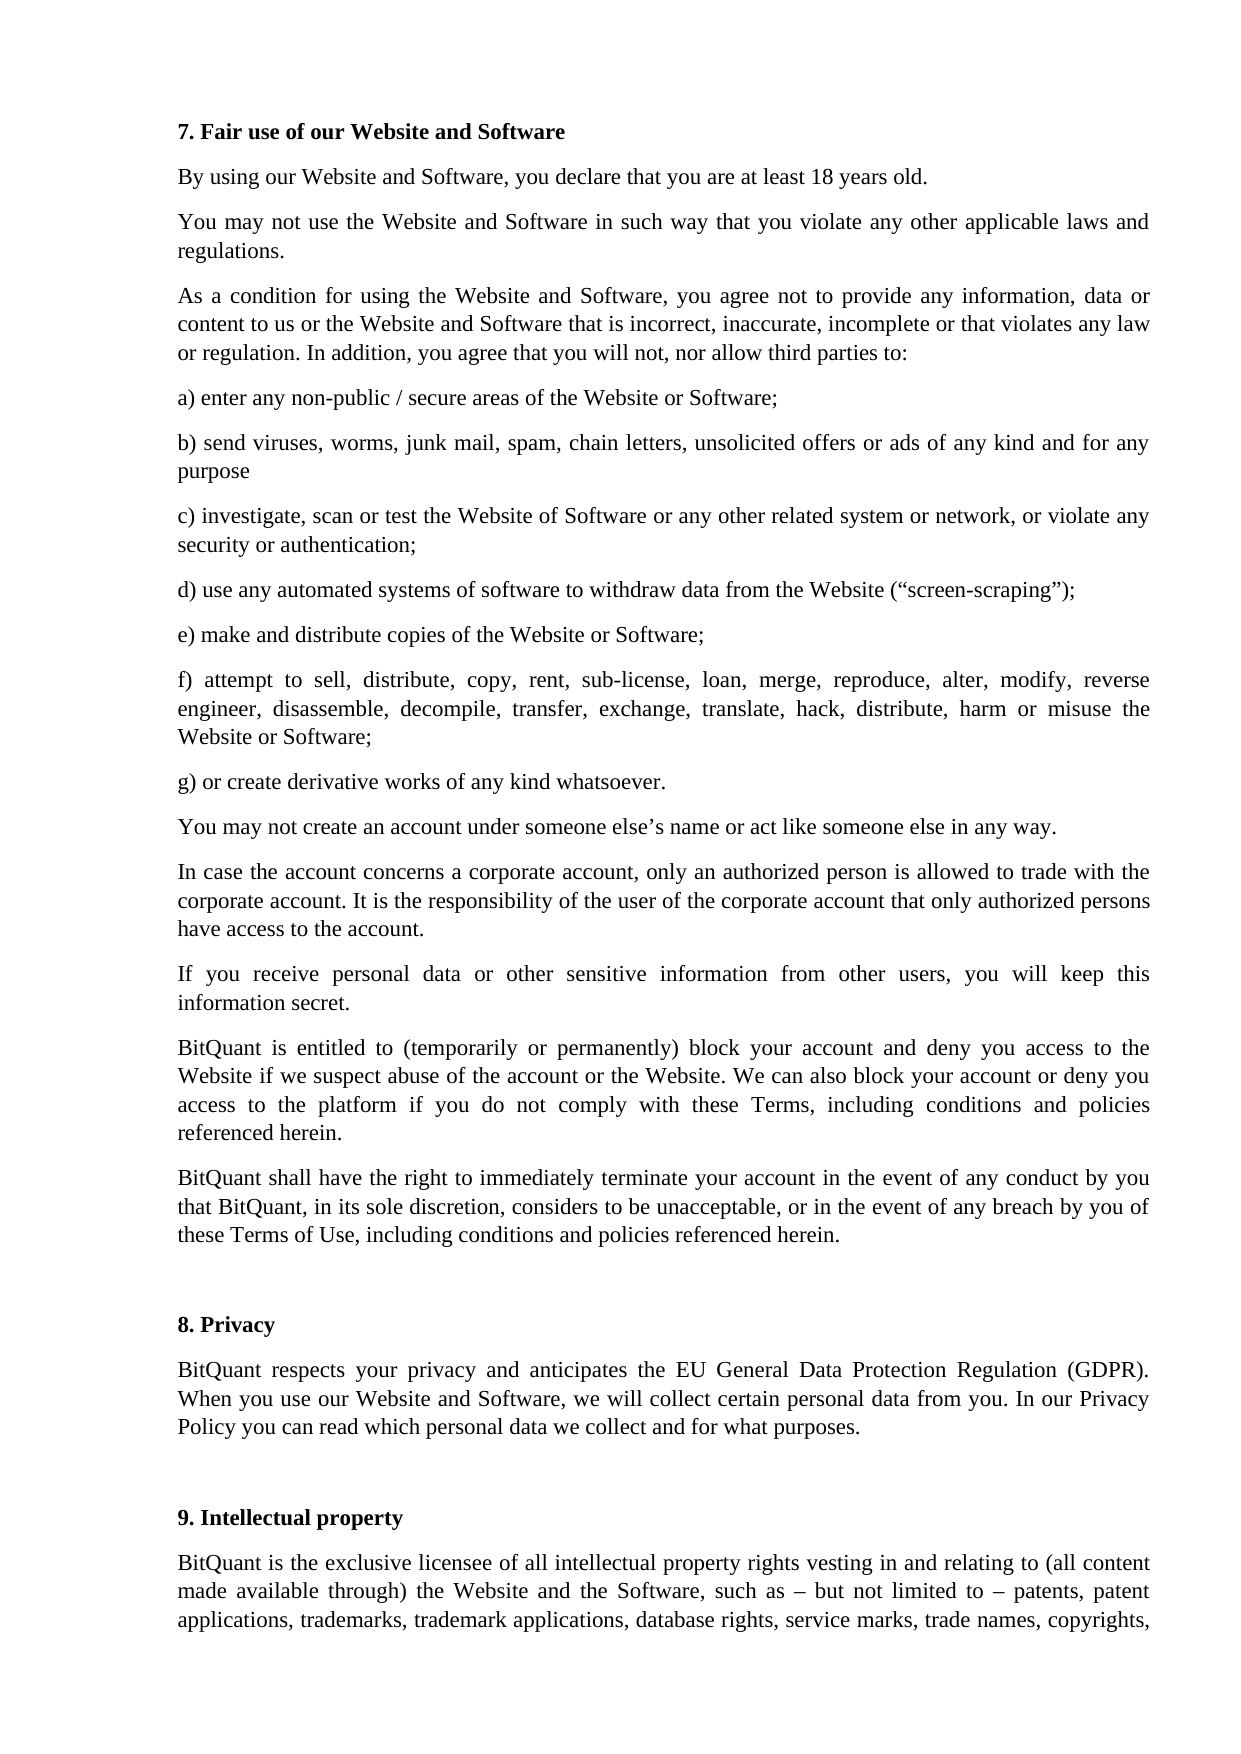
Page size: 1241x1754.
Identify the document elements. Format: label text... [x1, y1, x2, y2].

text c) investigate, scan or test the Website of Software or any other related system or network, or violate any security or authentication; [177, 502, 1152, 557]
text d) use any automated systems of software to withdraw data from the Website (“screen-scraping”); [177, 576, 1152, 602]
text 8. Privacy [177, 1311, 1152, 1338]
text If you receive personal data or other sensitive information from other users, you will keep this information secret. [177, 960, 1152, 1015]
text e) make and distribute copies of the Website or Software; [177, 621, 1152, 647]
text b) send viruses, worms, junk mail, spam, chain letters, unsolicited offers or ads of any kind and for any purpose [177, 429, 1152, 484]
text You may not create an account under someone else’s name or act like someone else in any way. [177, 813, 1152, 840]
text By using our Website and Software, you declare that you are at least 18 years old. [177, 163, 1152, 189]
text 7. Fair use of our Website and Software [177, 118, 1152, 144]
text g) or create derivative works of any kind whatsoever. [177, 768, 1152, 794]
text In case the account concerns a corporate account, only an authorized person is allowed to trade with the corporate account. It is the responsibility of the user of the corporate account that only authorized persons have access to the account. [177, 858, 1152, 942]
text a) enter any non-public / secure areas of the Website or Software; [177, 384, 1152, 410]
text f) attempt to sell, distribute, copy, rent, sub-license, loan, merge, reproduce, alter, modify, reverse engineer, disassemble, decompile, transfer, exchange, translate, hack, distribute, harm or misuse the Website or Software; [177, 666, 1152, 749]
text BitQuant is the exclusive licensee of all intellectual property rights vesting in and relating to (all content made available through) the Website and the Software, such as – but not limited to – patents, patent applications, trademarks, trademark applications, database rights, service marks, trade names, copyrights, [177, 1549, 1152, 1632]
text You may not use the Website and Software in such way that you violate any other applicable laws and regulations. [177, 208, 1152, 263]
text BitQuant shall have the right to immediately terminate your account in the event of any conduct by you that BitQuant, in its sole discretion, considers to be unacceptable, or in the event of any breach by you of these Terms of Use, including conditions and policies referenced herein. [177, 1164, 1152, 1248]
text BitQuant respects your privacy and anticipates the EU General Data Protection Regulation (GDPR). When you use our Website and Software, we will collect certain personal data from you. In our Privacy Policy you can read which personal data we collect and for what purposes. [177, 1357, 1152, 1440]
text As a condition for using the Website and Software, you agree not to provide any information, data or content to us or the Website and Software that is incorrect, inaccurate, incomplete or that violates any law or regulation. In addition, you agree that you will not, nor allow third parties to: [177, 282, 1152, 365]
text BitQuant is entitled to (temporarily or permanently) block your account and deny you access to the Website if we suspect abuse of the account or the Website. We can also block your account or deny you access to the platform if you do not comply with these Terms, including conditions and policies referenced herein. [177, 1034, 1152, 1146]
text 9. Intellectual property [177, 1504, 1152, 1530]
